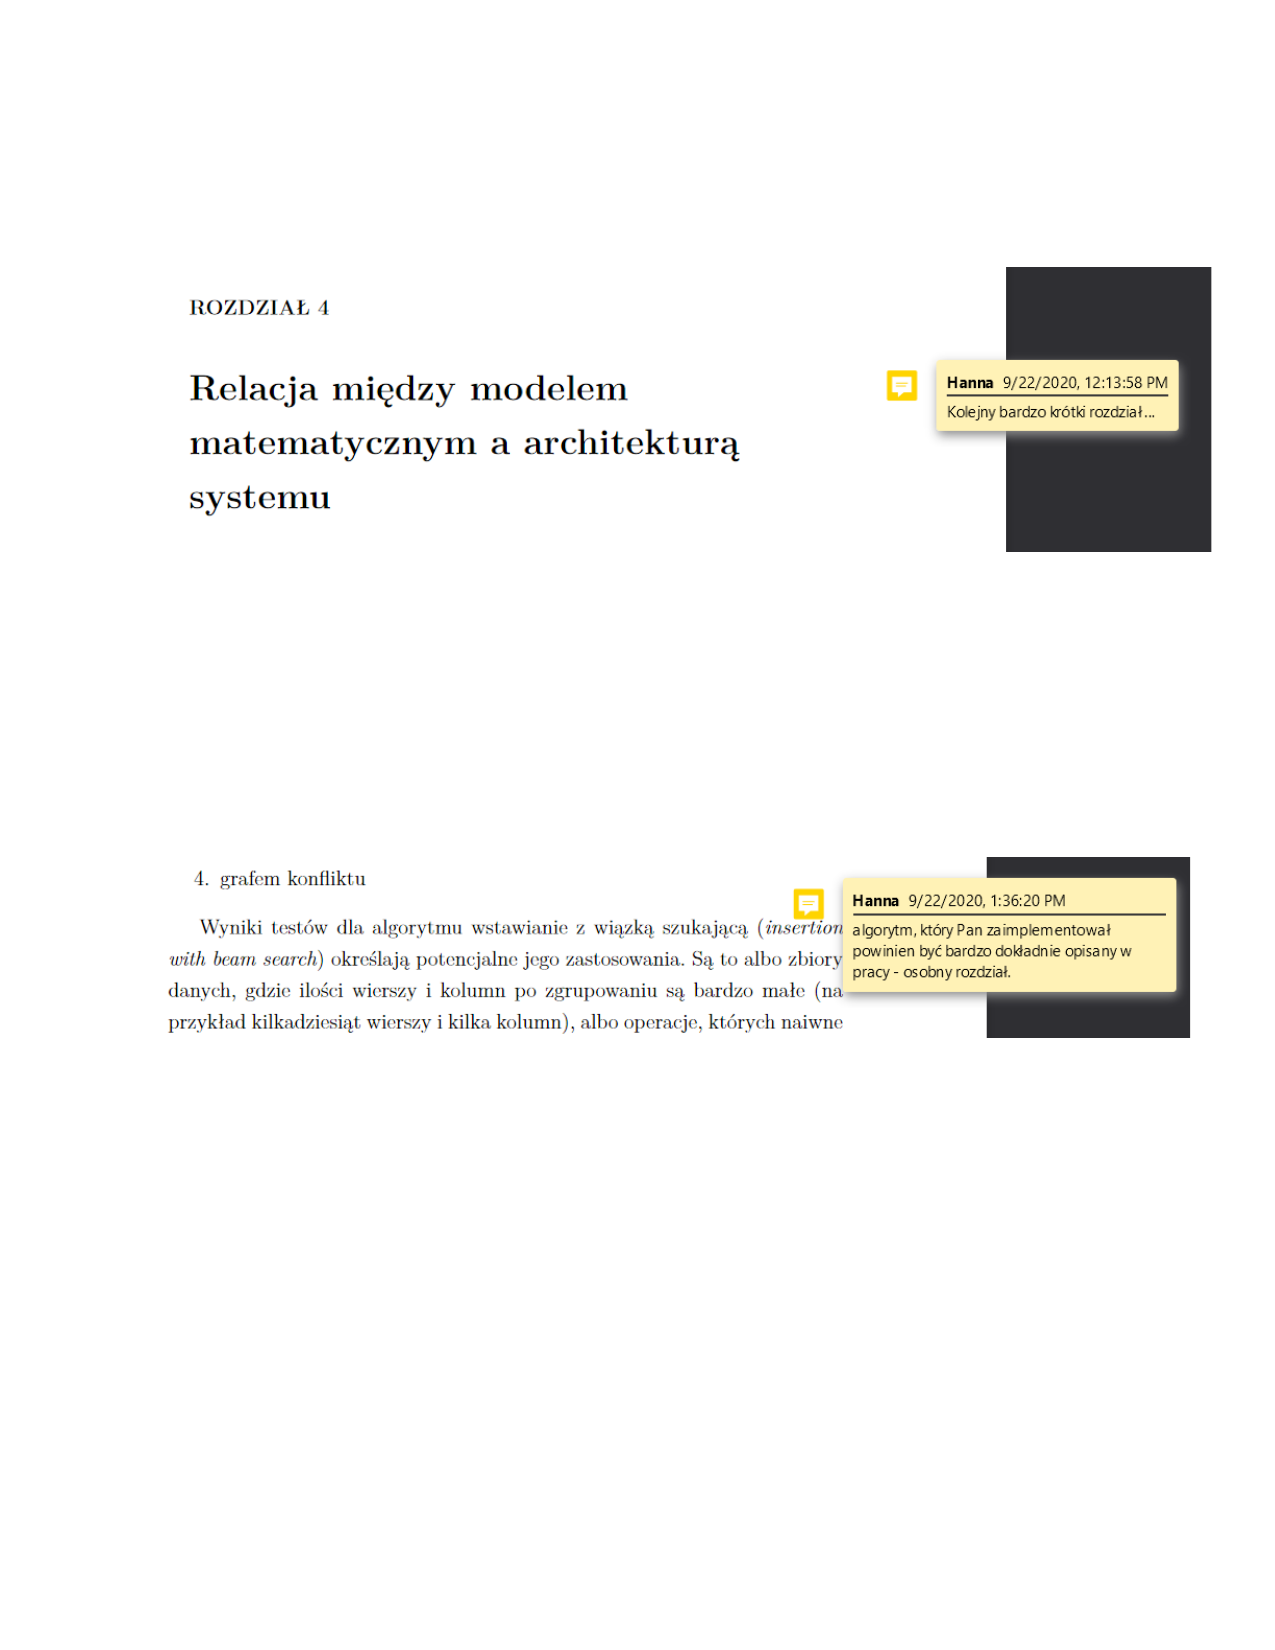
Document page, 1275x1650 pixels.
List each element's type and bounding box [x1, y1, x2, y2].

picture [172, 267, 1212, 552]
picture [151, 857, 1191, 1038]
